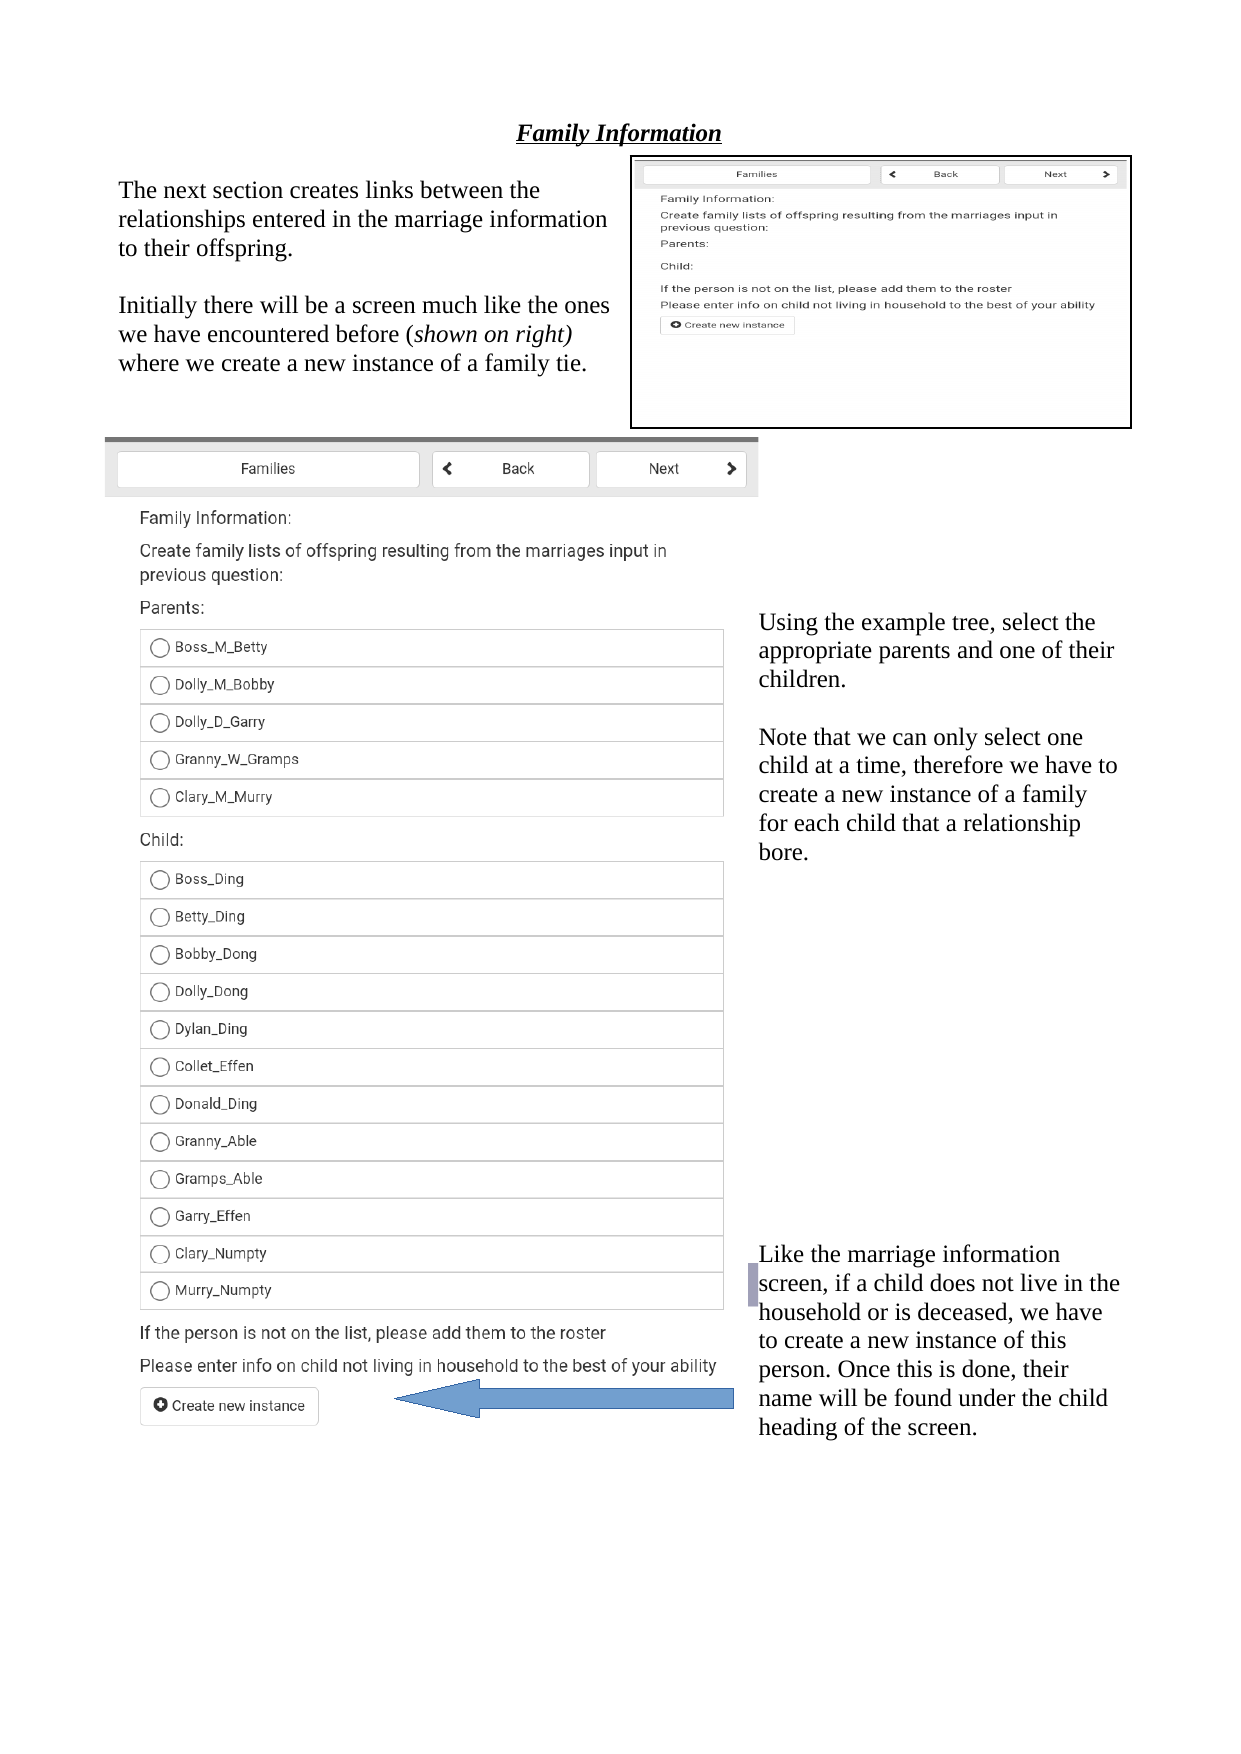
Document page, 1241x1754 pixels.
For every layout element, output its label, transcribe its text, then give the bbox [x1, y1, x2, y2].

text Family Information [118, 118, 1122, 147]
text Initially there will be a screen much like the ones we have encountered before (shown on right) where we create a new instance of a family tie. [118, 291, 629, 377]
text [635, 291, 1122, 377]
text The next section creates links between the relationships entered in the marriage information to their offspring. [118, 176, 629, 262]
picture [104, 437, 759, 1469]
text Note that we can only select one child at a time, therefore we have to create a new instance of a family for each child that a relationship bore. [759, 722, 1122, 866]
text Like the marriage information screen, if a child does not live in the household or is deceased, we have to create a new instance of this person. Once this is done, their name will be found under the child heading of the screen. [759, 1239, 1122, 1441]
picture [634, 160, 1127, 207]
text Using the example tree, select the appropriate parents and one of their children. [759, 607, 1122, 693]
text [635, 207, 1122, 262]
